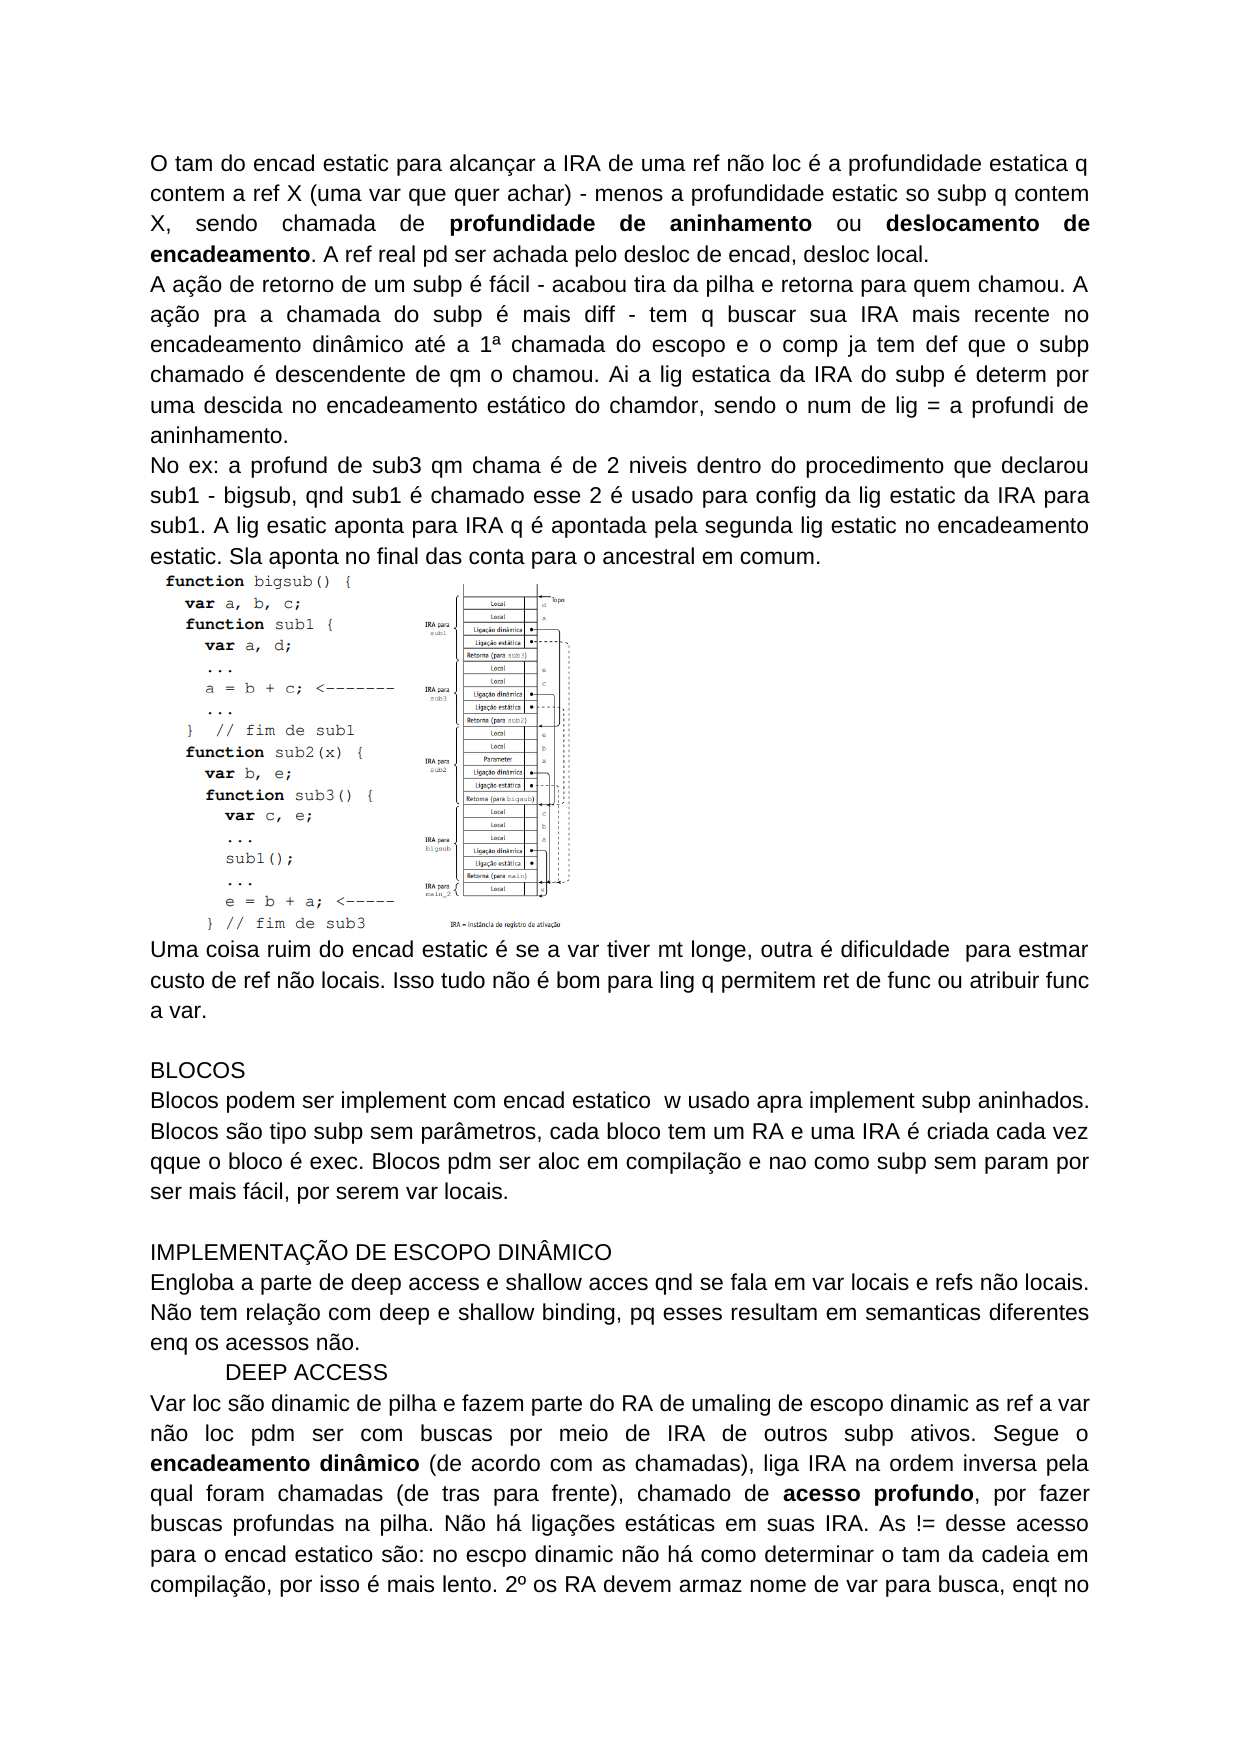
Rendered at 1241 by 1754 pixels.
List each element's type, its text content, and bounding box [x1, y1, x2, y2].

text Blocos podem ser implement com encad estatico w usado apra implement subp aninhados. Blocos são tipo subp sem parâmetros, cada bloco tem um RA e uma IRA é criada cada vez qque o bloco é exec. Blocos pdm ser aloc em compilação e nao como subp sem param por ser mais fácil, por serem var locais. [150, 1087, 1090, 1204]
text O tam do encad estatic para alcançar a IRA de uma ref não loc é a profundidade estatica q contem a ref X (uma var que quer achar) - menos a profundidade estatic so subp q contem X, sendo chamada de profundidade de aninhamento ou deslocamento de encadeamento. A ref real pd ser achada pelo desloc de encad, desloc local. [150, 150, 1090, 267]
text Engloba a parte de deep access e shallow acces qnd se fala em var locais e refs não locais. Não tem relação com deep e shallow binding, pq esses resultam em semanticas diferentes enq os acessos não. [150, 1269, 1090, 1356]
text No ex: a profund de sub3 qm chama é de 2 niveis dentro do procedimento que declarou sub1 - bigsub, qnd sub1 é chamado esse 2 é usado para config da lig estatic da IRA para sub1. A lig esatic aponta para IRA q é apontada pela segunda lig estatic no encadeamento estatic. Sla aponta no final das conta para o ancestral em comum. [150, 452, 1090, 569]
picture [156, 572, 613, 933]
text BLOCOS [150, 1057, 1090, 1084]
text DEEP ACCESS [150, 1359, 1090, 1386]
text IMPLEMENTAÇÃO DE ESCOPO DINÂMICO [150, 1238, 1090, 1265]
text A ação de retorno de um subp é fácil - acabou tira da pilha e retorna para quem chamou. A ação pra a chamada do subp é mais diff - tem q buscar sua IRA mais recente no encadeamento dinâmico até a 1ª chamada do escopo e o comp ja tem def que o subp chamado é descendente de qm o chamou. Ai a lig estatica da IRA do subp é determ por uma descida no encadeamento estático do chamdor, sendo o num de lig = a profundi de aninhamento. [150, 271, 1090, 448]
text Uma coisa ruim do encad estatic é se a var tiver mt longe, outra é dificuldade para estmar custo de ref não locais. Isso tudo não é bom para ling q permitem ret de func ou atribuir func a var. [150, 936, 1090, 1023]
text Var loc são dinamic de pilha e fazem parte do RA de umaling de escopo dinamic as ref a var não loc pdm ser com buscas por meio de IRA de outros subp ativos. Segue o encadeamento dinâmico (de acordo com as chamadas), liga IRA na ordem inversa pela qual foram chamadas (de tras para frente), chamado de acesso profundo, por fazer buscas profundas na pilha. Não há ligações estáticas em suas IRA. As != desse acesso para o encad estatico são: no escpo dinamic não há como determinar o tam da cadeia em compilação, por isso é mais lento. 2º os RA devem armaz nome de var para busca, enqt no [150, 1389, 1090, 1597]
